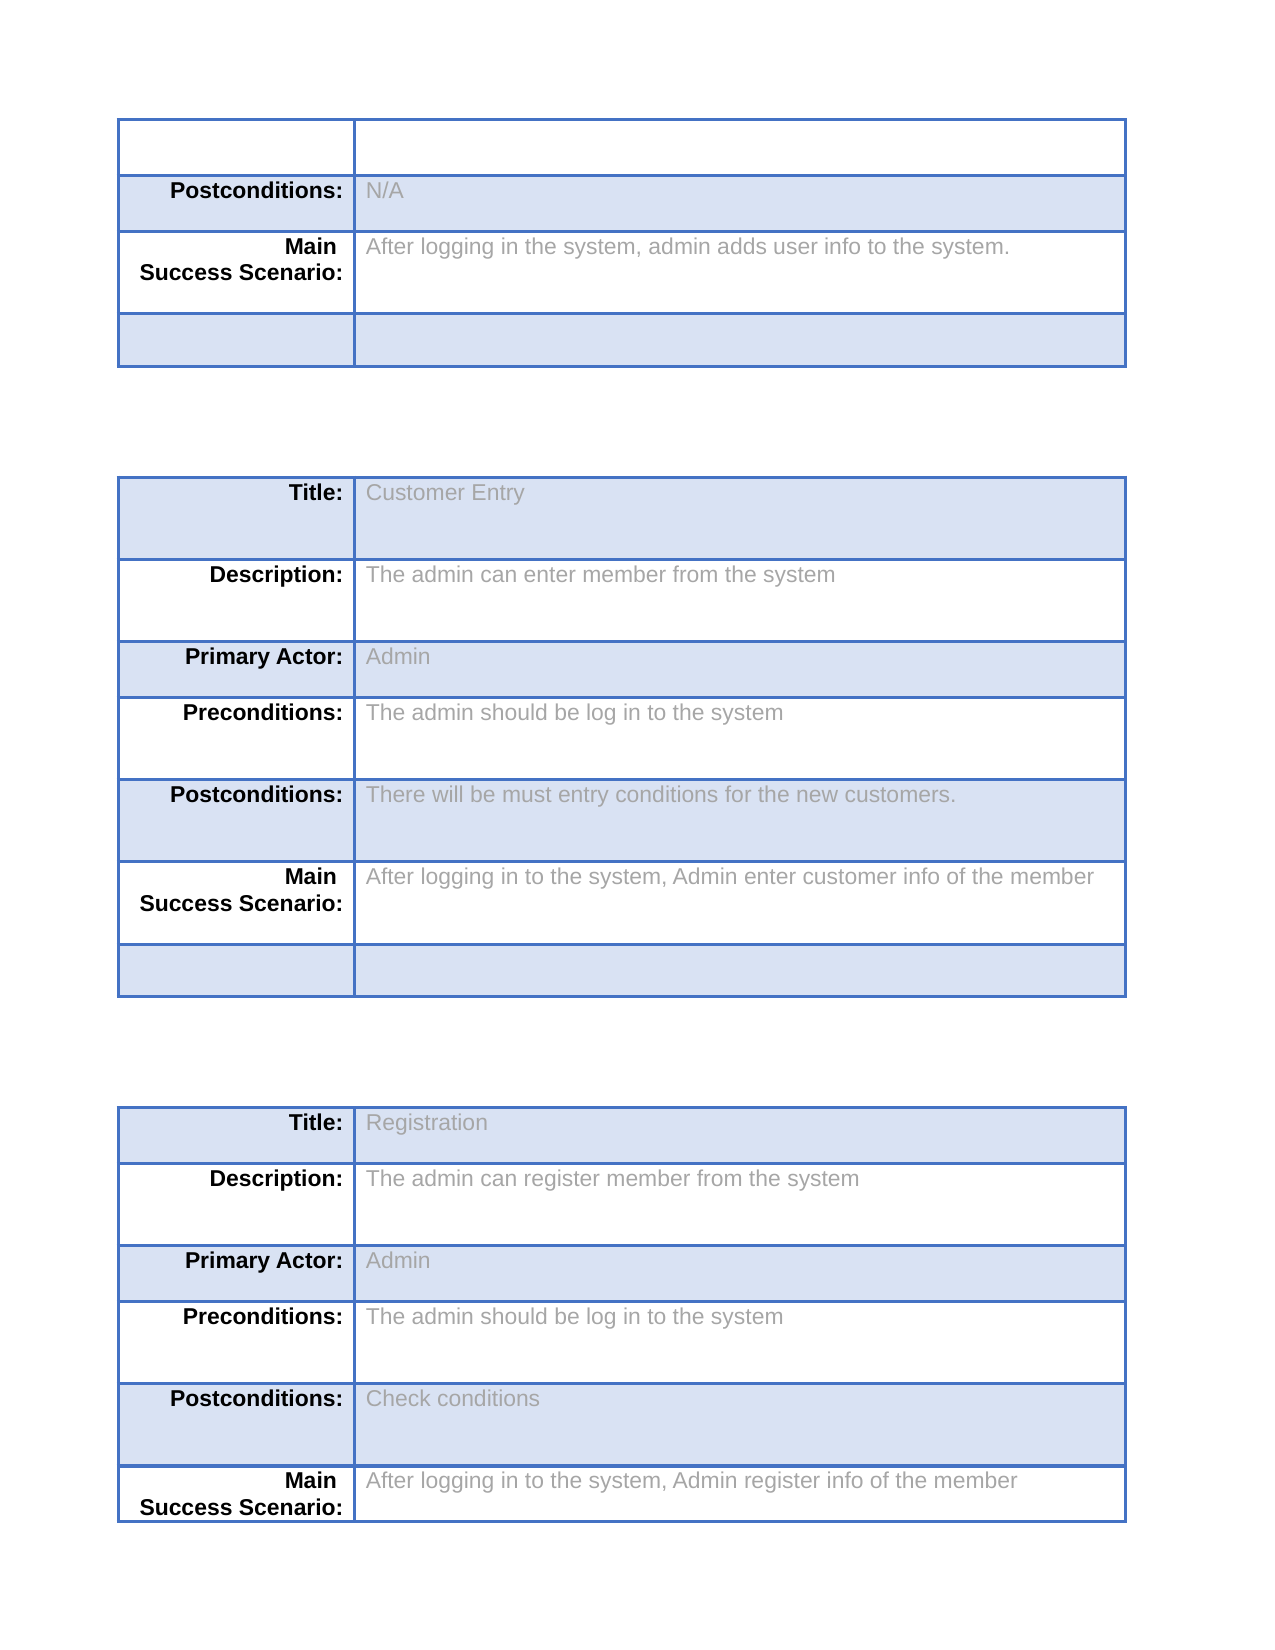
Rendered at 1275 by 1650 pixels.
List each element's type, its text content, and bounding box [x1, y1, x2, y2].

table_cell [356, 315, 1124, 365]
table_cell The admin should be log in to the system [356, 1303, 1124, 1382]
table_cell After logging in the system, admin adds user info to the system. [356, 233, 1124, 312]
table_cell Preconditions: [120, 699, 353, 778]
table_cell Postconditions: [120, 177, 353, 230]
table_cell Admin [356, 643, 1124, 696]
table_cell Preconditions: [120, 1303, 353, 1382]
table_cell [120, 121, 353, 174]
table_cell Description: [120, 1165, 353, 1244]
table_header Title: [120, 479, 353, 558]
table_cell Admin [356, 1247, 1124, 1300]
table_cell The admin should be log in to the system [356, 699, 1124, 778]
table_cell There will be must entry conditions for the new customers. [356, 781, 1124, 860]
table_cell [356, 121, 1124, 174]
table_cell Primary Actor: [120, 1247, 353, 1300]
table_cell The admin can enter member from the system [356, 561, 1124, 640]
table_header Customer Entry [356, 479, 1124, 558]
table_cell N/A [356, 177, 1124, 230]
table_cell The admin can register member from the system [356, 1165, 1124, 1244]
table_cell Check conditions [356, 1385, 1124, 1464]
table_cell Main Success Scenario: [120, 1468, 353, 1520]
table_cell [120, 946, 353, 995]
table_cell Main Success Scenario: [120, 863, 353, 942]
table_header Registration [356, 1109, 1124, 1162]
table_cell After logging in to the system, Admin register info of the member [356, 1468, 1124, 1520]
table_cell After logging in to the system, Admin enter customer info of the member [356, 863, 1124, 942]
table_cell Main Success Scenario: [120, 233, 353, 312]
table_header Title: [120, 1109, 353, 1162]
table_cell Postconditions: [120, 1385, 353, 1464]
table_cell [356, 946, 1124, 995]
table_cell Description: [120, 561, 353, 640]
table_cell Postconditions: [120, 781, 353, 860]
table_cell Primary Actor: [120, 643, 353, 696]
table_cell [120, 315, 353, 365]
